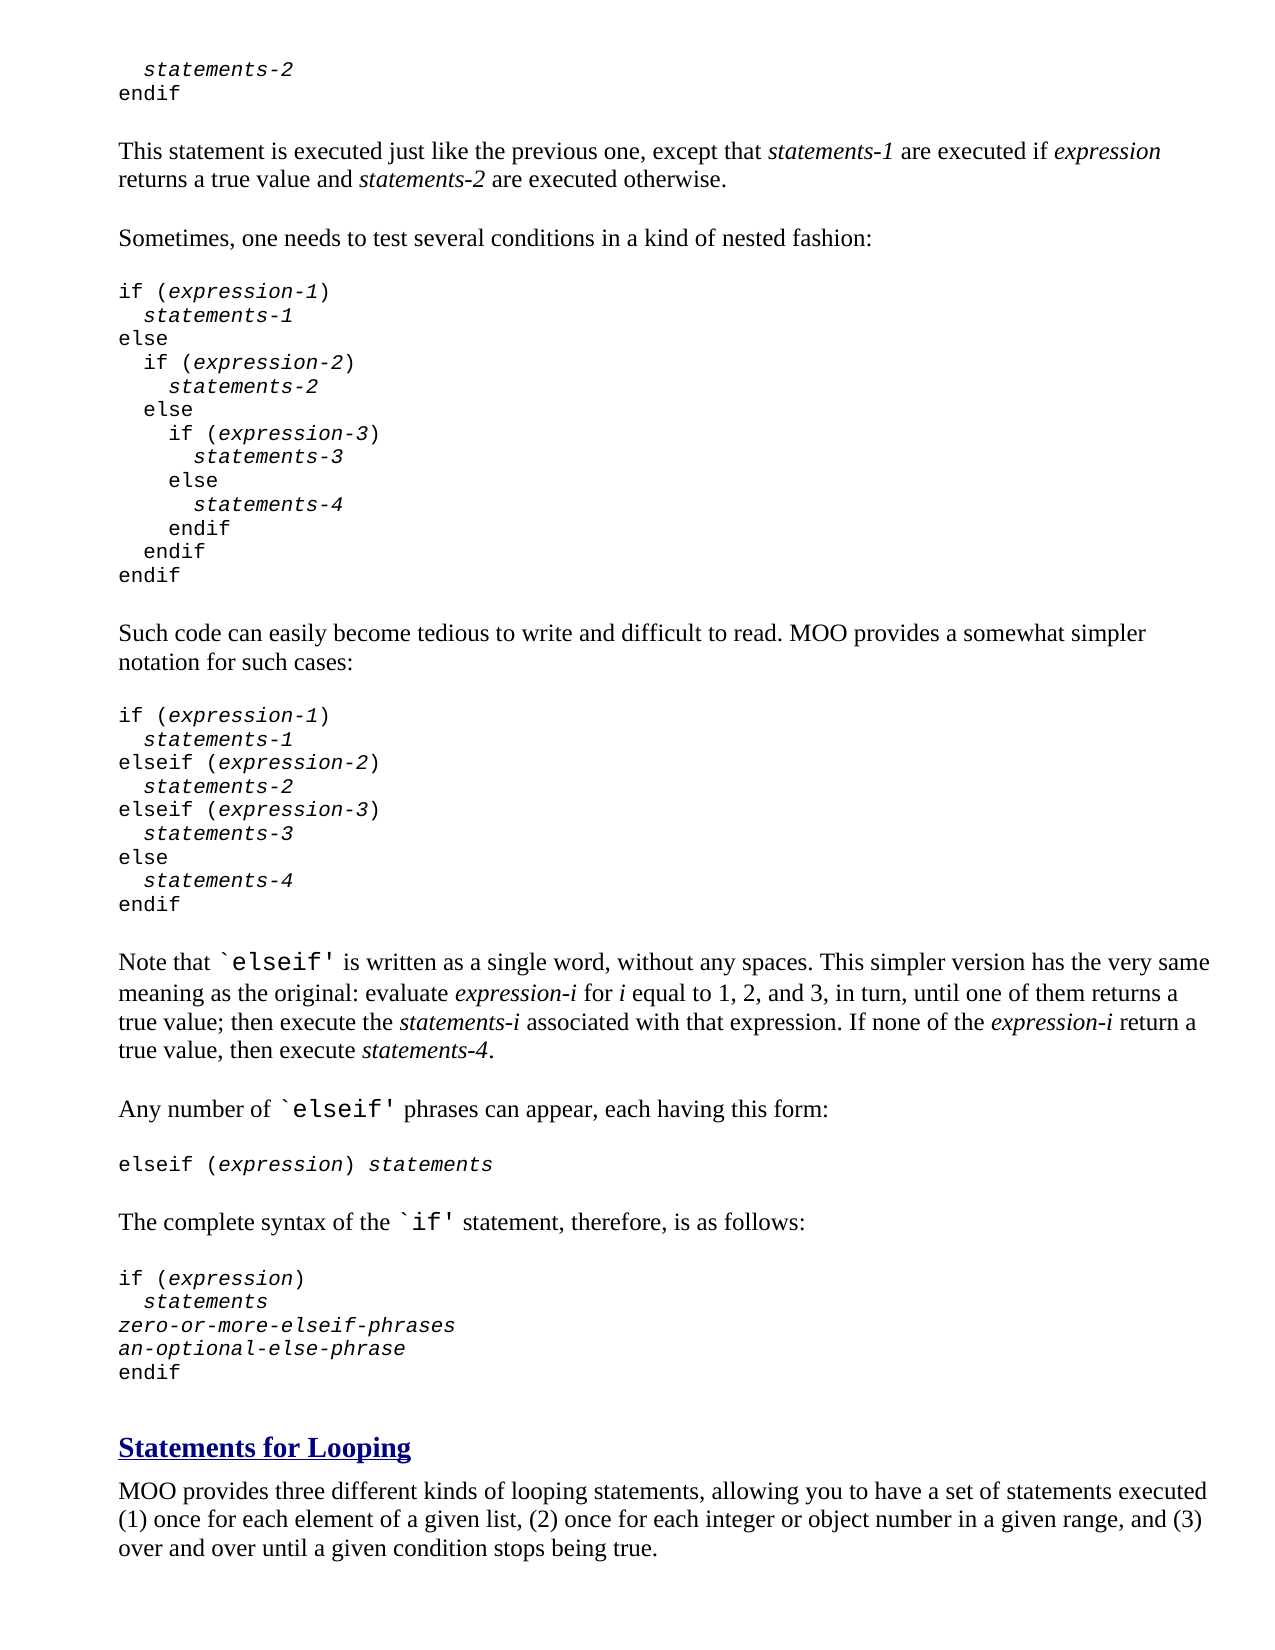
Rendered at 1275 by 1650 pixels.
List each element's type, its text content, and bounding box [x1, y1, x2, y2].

text elseif (expression-3) [118, 799, 1216, 823]
text if (expression-2) [118, 352, 1216, 376]
text endif [118, 1362, 1216, 1386]
text The complete syntax of the `if' statement, therefore, is as follows: [118, 1207, 1216, 1238]
subtitle Statements for Looping [118, 1430, 1216, 1463]
text endif [118, 83, 1216, 106]
text elseif (expression-2) [118, 752, 1216, 776]
text if (expression-1) [118, 281, 1216, 305]
text Sometimes, one needs to test several conditions in a kind of nested fashion: [118, 223, 1216, 252]
text endif [118, 894, 1216, 918]
text statements-3 [118, 447, 1216, 470]
text else [118, 470, 1216, 494]
text endif [118, 565, 1216, 588]
text MOO provides three different kinds of looping statements, allowing you to have a set of statements executed (1) once for each element of a given list, (2) once for each integer or object number in a given range, and (3) over and over until a given condition stops being true. [118, 1476, 1216, 1562]
text if (expression) [118, 1267, 1216, 1291]
text statements-1 [118, 728, 1216, 752]
text statements-2 [118, 776, 1216, 799]
text if (expression-3) [118, 423, 1216, 447]
text an-optional-else-phrase [118, 1338, 1216, 1362]
text statements-4 [118, 870, 1216, 894]
text else [118, 399, 1216, 423]
text Note that `elseif' is written as a single word, without any spaces. This simpler version has the very same meaning as the original: evaluate expression-i for i equal to 1, 2, and 3, in turn, until one of them returns a true value; then execute the statements-i associated with that expression. If none of the expression-i return a true value, then execute statements-4. [118, 947, 1216, 1064]
text Such code can easily become tedious to write and difficult to read. MOO provides a somewhat simpler notation for such cases: [118, 618, 1216, 675]
text statements-3 [118, 823, 1216, 847]
text zero-or-more-elseif-phrases [118, 1315, 1216, 1338]
text else [118, 328, 1216, 352]
text statements-1 [118, 305, 1216, 328]
text endif [118, 541, 1216, 565]
text statements-4 [118, 494, 1216, 517]
text statements [118, 1291, 1216, 1315]
text else [118, 847, 1216, 870]
text elseif (expression) statements [118, 1154, 1216, 1178]
text statements-2 [118, 376, 1216, 399]
text endif [118, 517, 1216, 541]
text if (expression-1) [118, 705, 1216, 728]
text This statement is executed just like the previous one, except that statements-1 are executed if expression returns a true value and statements-2 are executed otherwise. [118, 136, 1216, 193]
text statements-2 [118, 59, 1216, 83]
text Any number of `elseif' phrases can appear, each having this form: [118, 1094, 1216, 1124]
